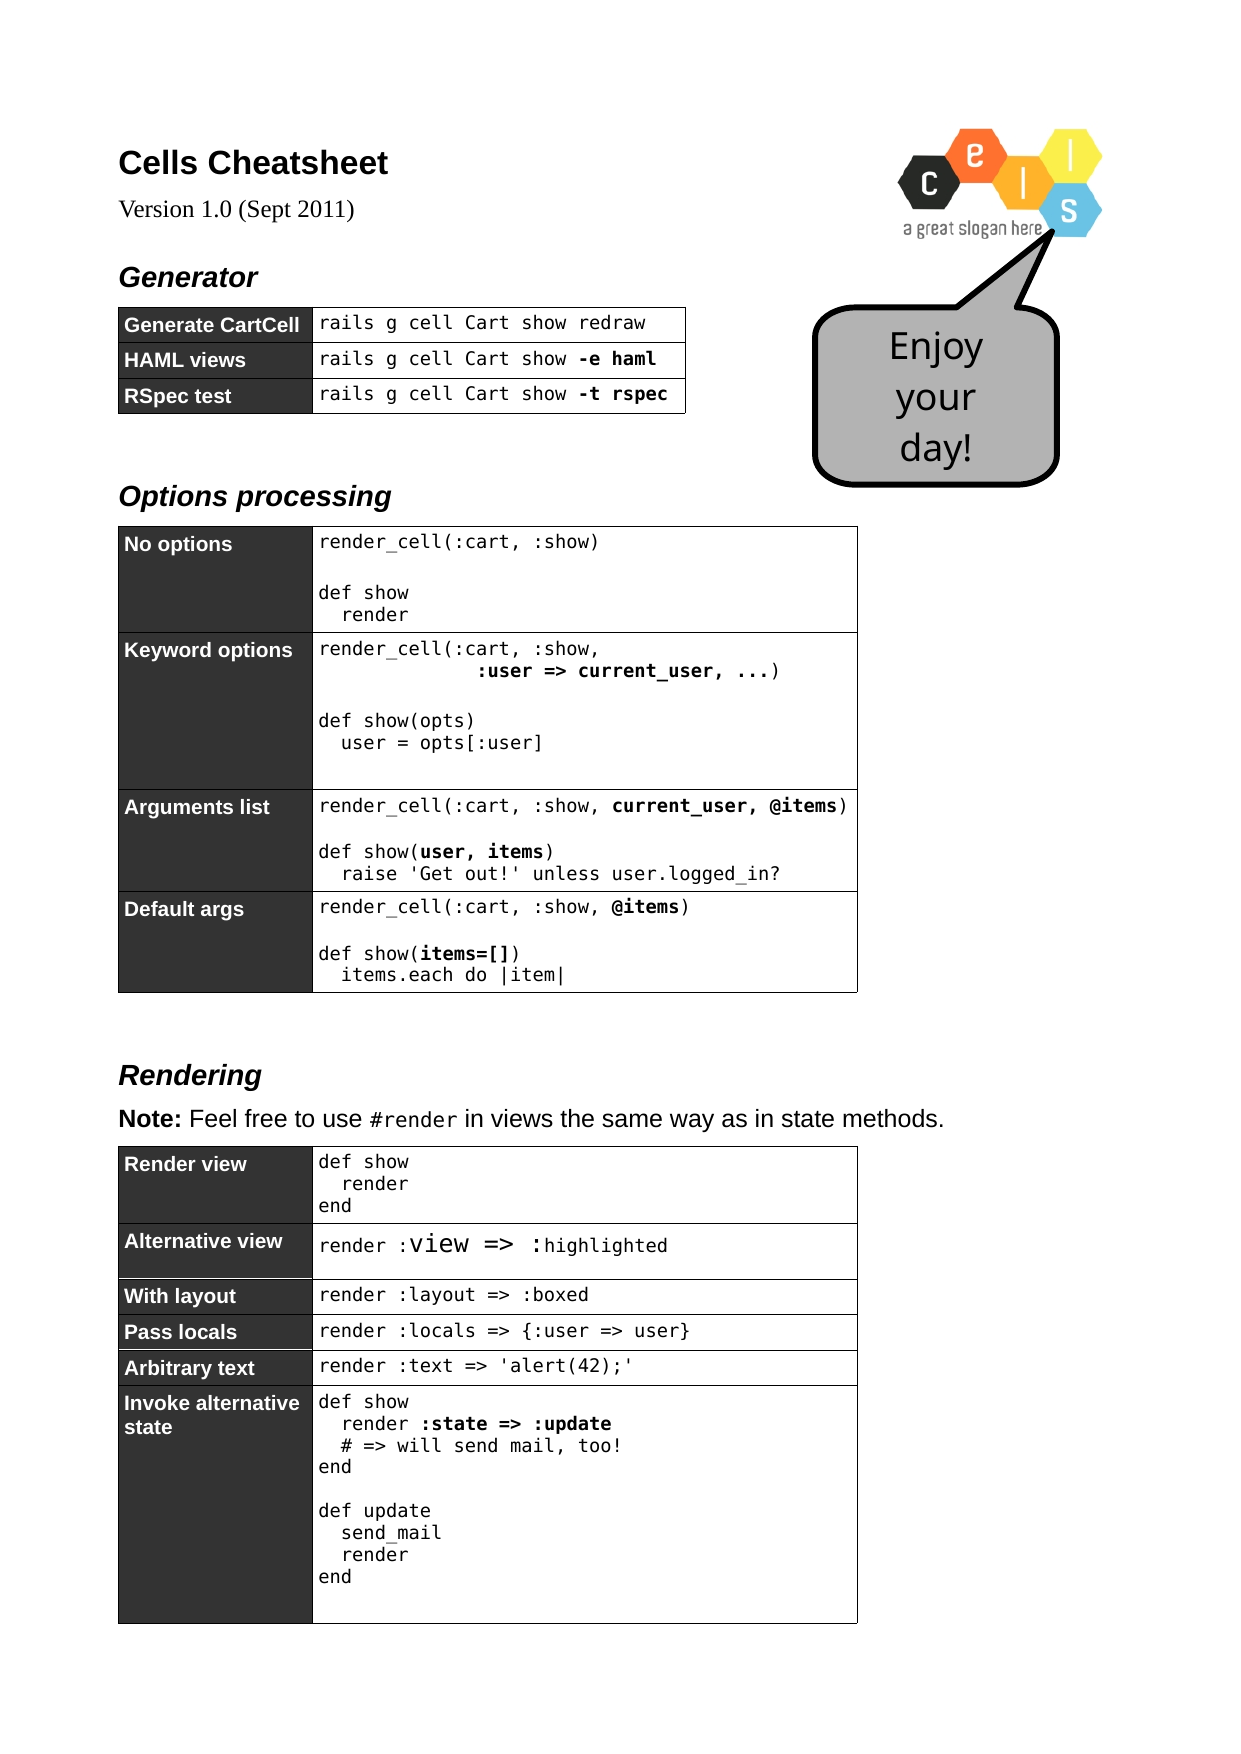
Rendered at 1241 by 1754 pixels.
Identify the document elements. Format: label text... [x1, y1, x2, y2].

table_header Generate CartCell [119, 308, 312, 342]
table_cell HAML views [119, 343, 312, 378]
table_cell Arguments list [119, 790, 312, 891]
table_cell render_cell(:cart, :show, current_user, @items) def show(user, items) raise 'Get out!' unless user.logged_in? [313, 790, 857, 891]
subtitle Options processing [118, 479, 1122, 513]
table_cell Invoke alternative state [119, 1386, 312, 1623]
table_cell render :locals => {:user => user} [313, 1315, 857, 1349]
table_cell def show render :state => :update # => will send mail, too! end def update send_mail render end [313, 1386, 857, 1623]
table_header def show render end [313, 1147, 857, 1223]
table_cell rails g cell Cart show -e haml [313, 343, 685, 378]
table_cell RSpec test [119, 379, 312, 413]
subtitle Generator [118, 261, 1008, 294]
picture [888, 121, 1118, 246]
table_cell Keyword options [119, 633, 312, 789]
table_cell Alternative view [119, 1224, 312, 1278]
subtitle Rendering [118, 1058, 1122, 1092]
subtitle Cells Cheatsheet [118, 143, 888, 182]
table_header No options [119, 527, 312, 632]
table_cell Default args [119, 892, 312, 992]
text Version 1.0 (Sept 2011) [118, 194, 888, 223]
table_cell Arbitrary text [119, 1351, 312, 1385]
table_cell render :text => 'alert(42);' [313, 1351, 857, 1385]
subtitle [1027, 261, 1122, 294]
text Note: Feel free to use #render in views the same way as in state methods. [118, 1104, 1122, 1133]
table_cell render :view => :highlighted [313, 1224, 857, 1278]
table_cell rails g cell Cart show -t rspec [313, 379, 685, 413]
table_cell Pass locals [119, 1315, 312, 1349]
table_header Render view [119, 1147, 312, 1223]
table_cell render_cell(:cart, :show, @items) def show(items=[]) items.each do |item| [313, 892, 857, 992]
table_cell render :layout => :boxed [313, 1280, 857, 1314]
table_cell With layout [119, 1280, 312, 1314]
table_cell render_cell(:cart, :show, :user => current_user, ...) def show(opts) user = opts[:user] [313, 633, 857, 789]
table_header render_cell(:cart, :show) def show render [313, 527, 857, 632]
table_header rails g cell Cart show redraw [313, 308, 685, 342]
